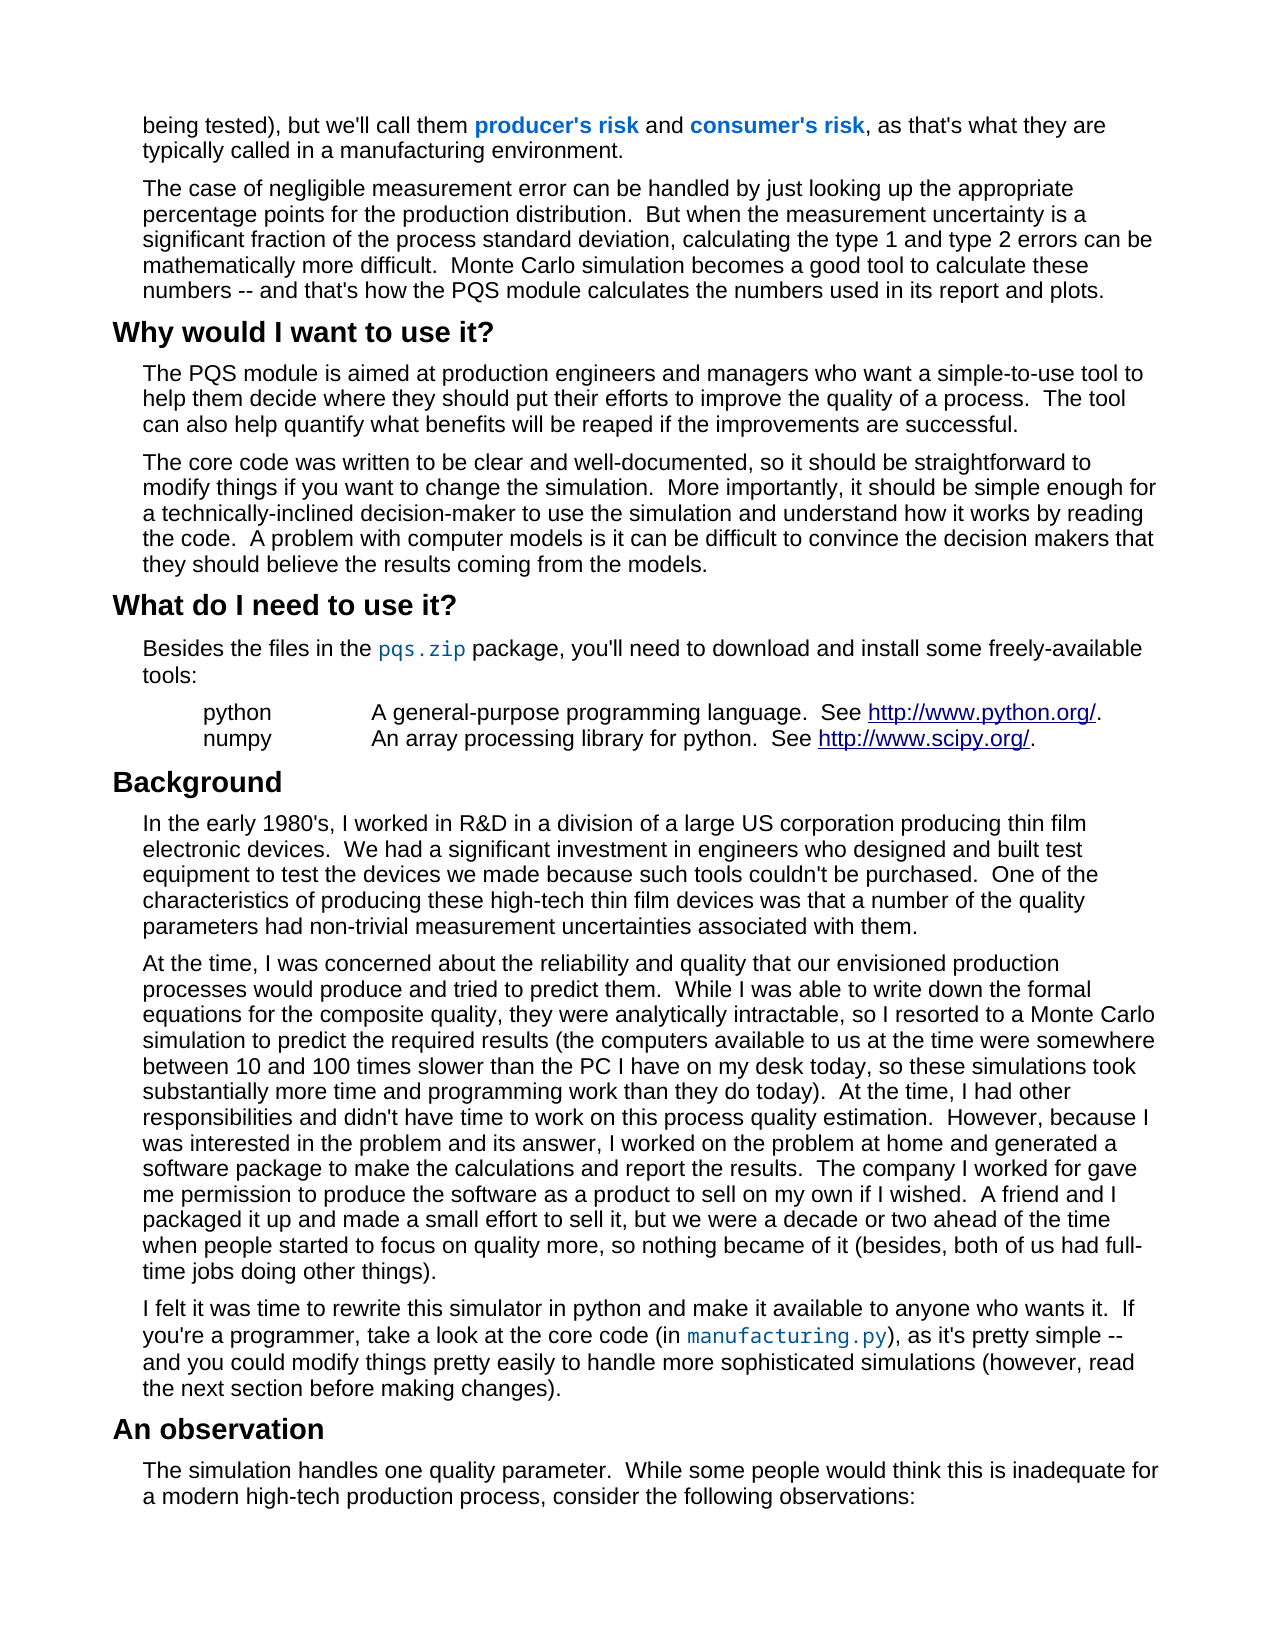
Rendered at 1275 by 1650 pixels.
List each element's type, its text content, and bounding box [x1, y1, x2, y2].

text Besides the files in the pqs.zip package, you'll need to download and install some freely-available tools: [142, 634, 1162, 688]
subtitle What do I need to use it? [112, 589, 1162, 622]
table_header A general-purpose programming language. See http://www.python.org/. [371, 700, 1162, 726]
text At the time, I was concerned about the reliability and quality that our envisioned production processes would produce and tried to predict them. While I was able to write down the formal equations for the composite quality, they were analytically intractable, so I resorted to a Monte Carlo simulation to predict the required results (the computers available to us at the time were somewhere between 10 and 100 times slower than the PC I have on my desk today, so these simulations took substantially more time and programming work than they do today). At the time, I had other responsibilities and didn't have time to work on this process quality estimation. However, because I was interested in the problem and its answer, I worked on the problem at home and generated a software package to make the calculations and report the results. The company I worked for gave me permission to produce the software as a product to sell on my own if I wished. A friend and I packaged it up and made a small effort to sell it, but we were a decade or two ahead of the time when people started to focus on quality more, so nothing became of it (besides, both of us had full-time jobs doing other things). [142, 951, 1162, 1284]
text The core code was written to be clear and well-documented, so it should be straightforward to modify things if you want to change the simulation. More importantly, it should be simple enough for a technically-inclined decision-maker to use the simulation and understand how it works by reading the code. A problem with computer models is it can be difficult to convince the decision makers that they should believe the results coming from the models. [142, 449, 1162, 577]
text I felt it was time to rewrite this simulator in python and make it available to anyone who wants it. If you're a programmer, take a look at the core code (in manufacturing.py), as it's pretty simple -- and you could modify things pretty easily to handle more sophisticated simulations (however, read the next section before making changes). [142, 1296, 1162, 1401]
text The simulation handles one quality parameter. While some people would think this is inadequate for a modern high-tech production process, consider the following observations: [142, 1458, 1162, 1509]
subtitle An observation [112, 1413, 1162, 1446]
text The case of negligible measurement error can be handled by just looking up the appropriate percentage points for the production distribution. But when the measurement uncertainty is a significant fraction of the process standard deviation, calculating the type 1 and type 2 errors can be mathematically more difficult. Monte Carlo simulation becomes a good tool to calculate these numbers -- and that's how the PQS module calculates the numbers used in its report and plots. [142, 176, 1162, 304]
text The PQS module is aimed at production engineers and managers who want a simple-to-use tool to help them decide where they should put their efforts to improve the quality of a process. The tool can also help quantify what benefits will be reaped if the improvements are successful. [142, 360, 1162, 437]
table_cell numpy [203, 726, 371, 751]
subtitle Background [112, 766, 1162, 799]
table_header python [203, 700, 371, 726]
table_cell An array processing library for python. See http://www.scipy.org/. [371, 726, 1162, 751]
subtitle Why would I want to use it? [112, 316, 1162, 348]
text In the early 1980's, I worked in R&D in a division of a large US corporation producing thin film electronic devices. We had a significant investment in engineers who designed and built test equipment to test the devices we made because such tools couldn't be purchased. One of the characteristics of producing these high-tech thin film devices was that a number of the quality parameters had non-trivial measurement uncertainties associated with them. [142, 811, 1162, 939]
text being tested), but we'll call them producer's risk and consumer's risk, as that's what they are typically called in a manufacturing environment. [142, 112, 1162, 164]
